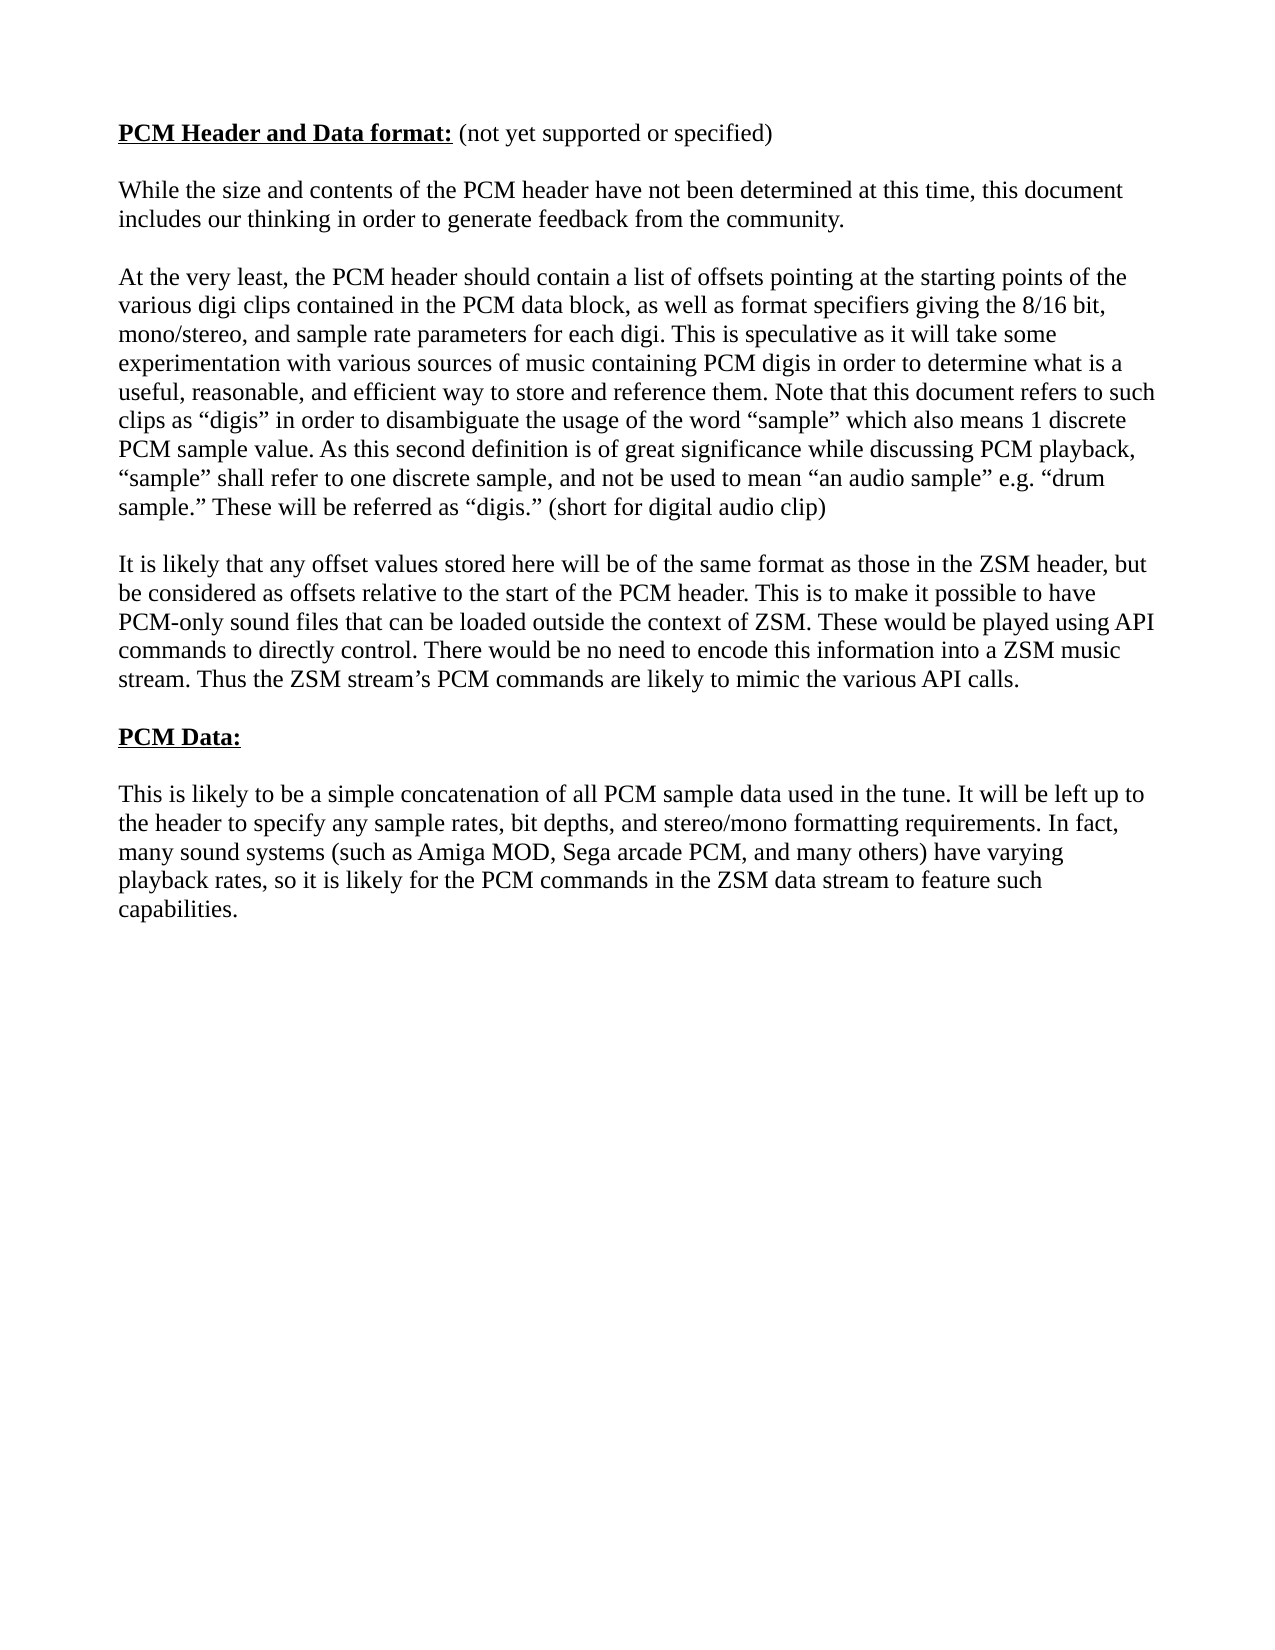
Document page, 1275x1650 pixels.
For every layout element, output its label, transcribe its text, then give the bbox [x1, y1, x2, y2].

text This is likely to be a simple concatenation of all PCM sample data used in the tune. It will be left up to the header to specify any sample rates, bit depths, and stereo/mono formatting requirements. In fact, many sound systems (such as Amiga MOD, Sega arcade PCM, and many others) have varying playback rates, so it is likely for the PCM commands in the ZSM data stream to feature such capabilities. [118, 779, 1157, 923]
text PCM Data: [118, 722, 1157, 751]
text At the very least, the PCM header should contain a list of offsets pointing at the starting points of the various digi clips contained in the PCM data block, as well as format specifiers giving the 8/16 bit, mono/stereo, and sample rate parameters for each digi. This is speculative as it will take some experimentation with various sources of music containing PCM digis in order to determine what is a useful, reasonable, and efficient way to store and reference them. Note that this document refers to such clips as “digis” in order to disambiguate the usage of the word “sample” which also means 1 discrete PCM sample value. As this second definition is of great significance while discussing PCM playback, “sample” shall refer to one discrete sample, and not be used to mean “an audio sample” e.g. “drum sample.” These will be referred as “digis.” (short for digital audio clip) [118, 262, 1157, 521]
text While the size and contents of the PCM header have not been determined at this time, this document includes our thinking in order to generate feedback from the community. [118, 176, 1157, 233]
text PCM Header and Data format: (not yet supported or specified) [118, 118, 1157, 147]
text It is likely that any offset values stored here will be of the same format as those in the ZSM header, but be considered as offsets relative to the start of the PCM header. This is to make it possible to have PCM-only sound files that can be loaded outside the context of ZSM. These would be played using API commands to directly control. There would be no need to encode this information into a ZSM music stream. Thus the ZSM stream’s PCM commands are likely to mimic the various API calls. [118, 549, 1157, 693]
